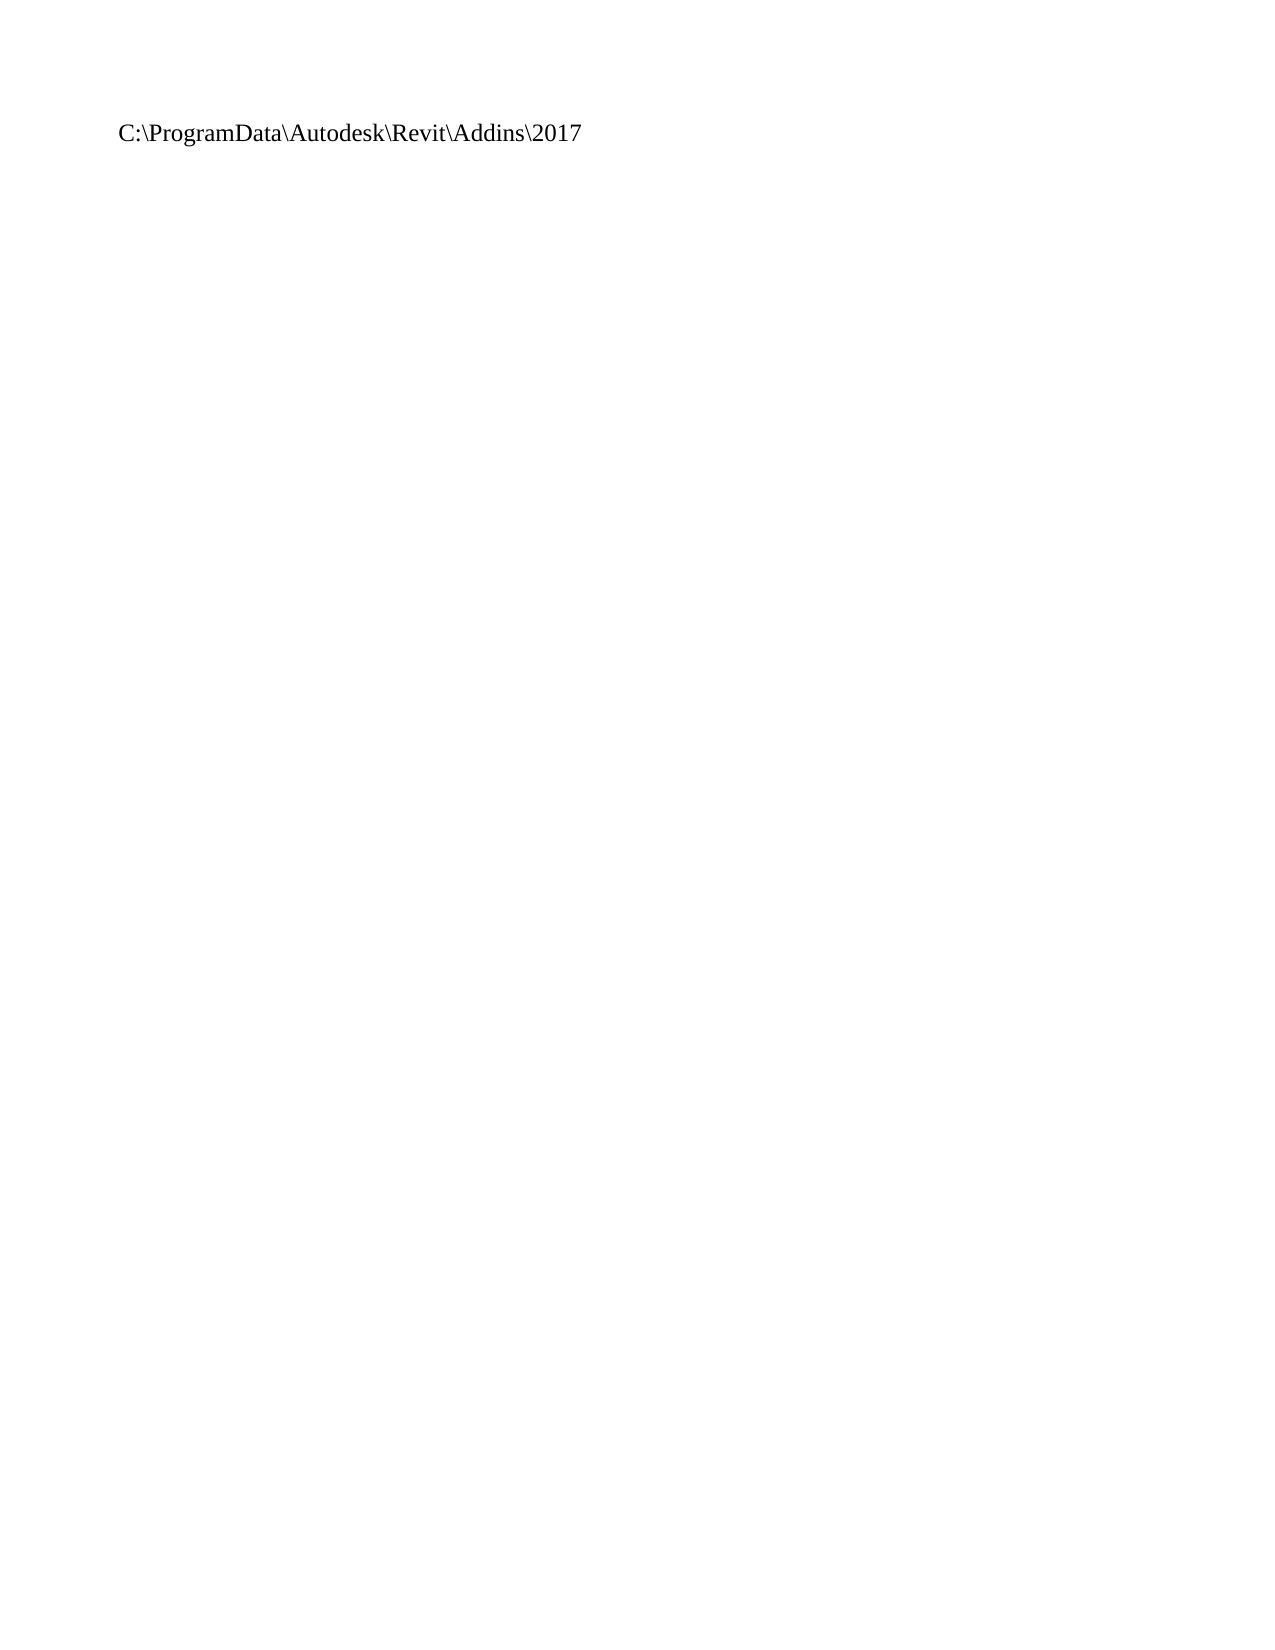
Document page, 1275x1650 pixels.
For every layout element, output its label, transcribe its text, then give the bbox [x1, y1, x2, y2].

text C:\ProgramData\Autodesk\Revit\Addins\2017 [118, 118, 1157, 147]
